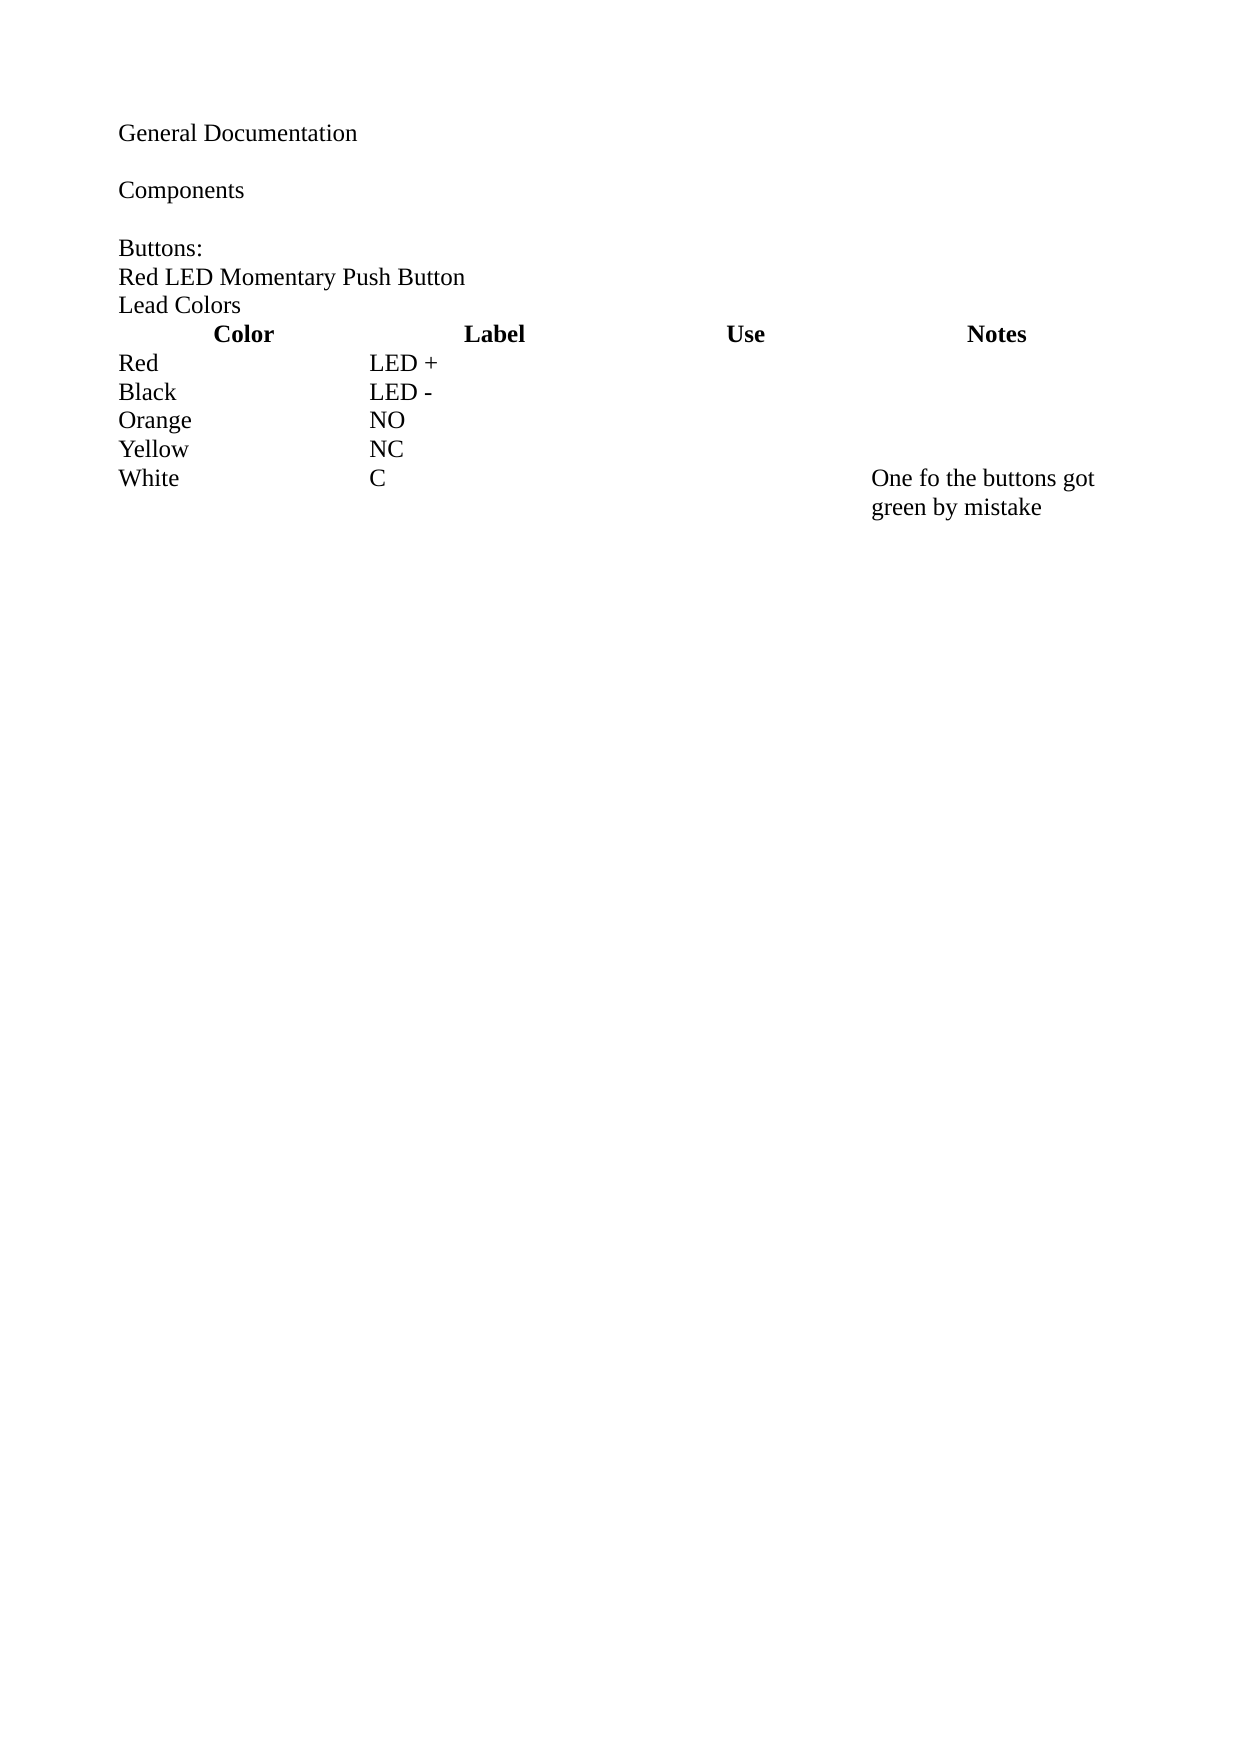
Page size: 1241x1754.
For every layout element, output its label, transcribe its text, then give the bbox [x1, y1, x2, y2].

table_header Notes [871, 319, 1122, 348]
text Components [118, 176, 1122, 204]
table_cell [620, 463, 871, 521]
table_cell Red [118, 348, 369, 377]
table_cell [871, 348, 1122, 377]
table_header Label [369, 319, 620, 348]
table_cell [871, 434, 1122, 463]
table_cell Yellow [118, 434, 369, 463]
table_cell LED + [369, 348, 620, 377]
text Buttons: [118, 233, 1122, 262]
table_cell [871, 377, 1122, 406]
table_cell NO [369, 406, 620, 434]
table_cell LED - [369, 377, 620, 406]
table_cell NC [369, 434, 620, 463]
table_cell [620, 406, 871, 434]
text General Documentation [118, 118, 1122, 147]
table_cell [620, 348, 871, 377]
table_cell One fo the buttons got green by mistake [871, 463, 1122, 521]
table_cell [620, 434, 871, 463]
table_header Color [118, 319, 369, 348]
table_header Use [620, 319, 871, 348]
table_cell White [118, 463, 369, 521]
table_cell [871, 406, 1122, 434]
table_cell C [369, 463, 620, 521]
text Lead Colors [118, 291, 1122, 319]
text Red LED Momentary Push Button [118, 262, 1122, 291]
table_cell Black [118, 377, 369, 406]
table_cell [620, 377, 871, 406]
table_cell Orange [118, 406, 369, 434]
